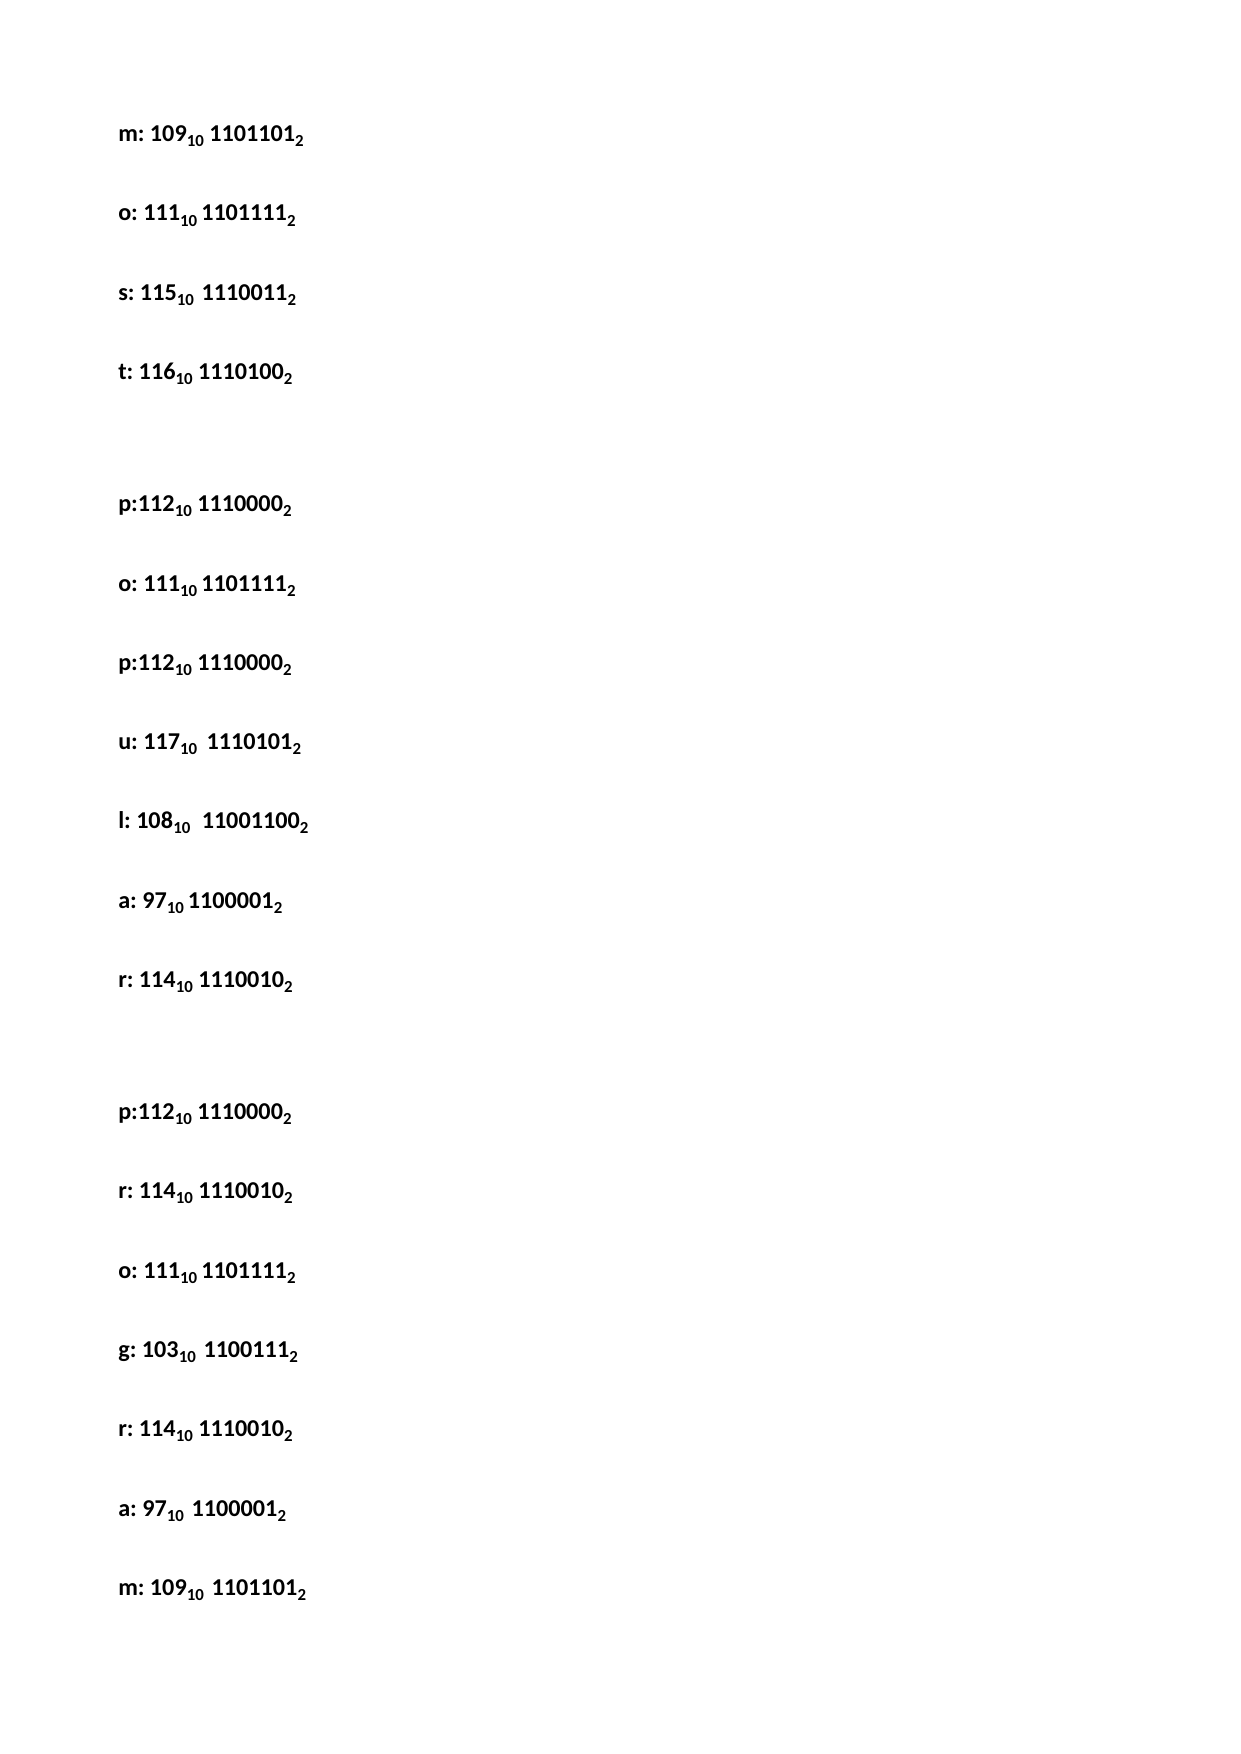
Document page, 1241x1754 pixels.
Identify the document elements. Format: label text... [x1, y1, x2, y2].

text r: 11410 11100102 [118, 1175, 1122, 1226]
text m: 10910 11011012 [118, 118, 1122, 169]
text p:11210 11100002 [118, 488, 1122, 539]
text s: 11510 11100112 [118, 277, 1122, 327]
text a: 9710 11000012 [118, 1492, 1122, 1543]
text r: 11410 11100102 [118, 964, 1122, 1015]
text t: 11610 11101002 [118, 356, 1122, 407]
text p:11210 11100002 [118, 1096, 1122, 1147]
text m: 10910 11011012 [118, 1572, 1122, 1623]
text l: 10810 110011002 [118, 805, 1122, 856]
text o: 11110 11011112 [118, 567, 1122, 618]
text o: 11110 11011112 [118, 197, 1122, 248]
text g: 10310 11001112 [118, 1334, 1122, 1385]
text o: 11110 11011112 [118, 1255, 1122, 1306]
text r: 11410 11100102 [118, 1413, 1122, 1464]
text p:11210 11100002 [118, 647, 1122, 698]
text u: 11710 11101012 [118, 726, 1122, 777]
text a: 9710 11000012 [118, 884, 1122, 935]
